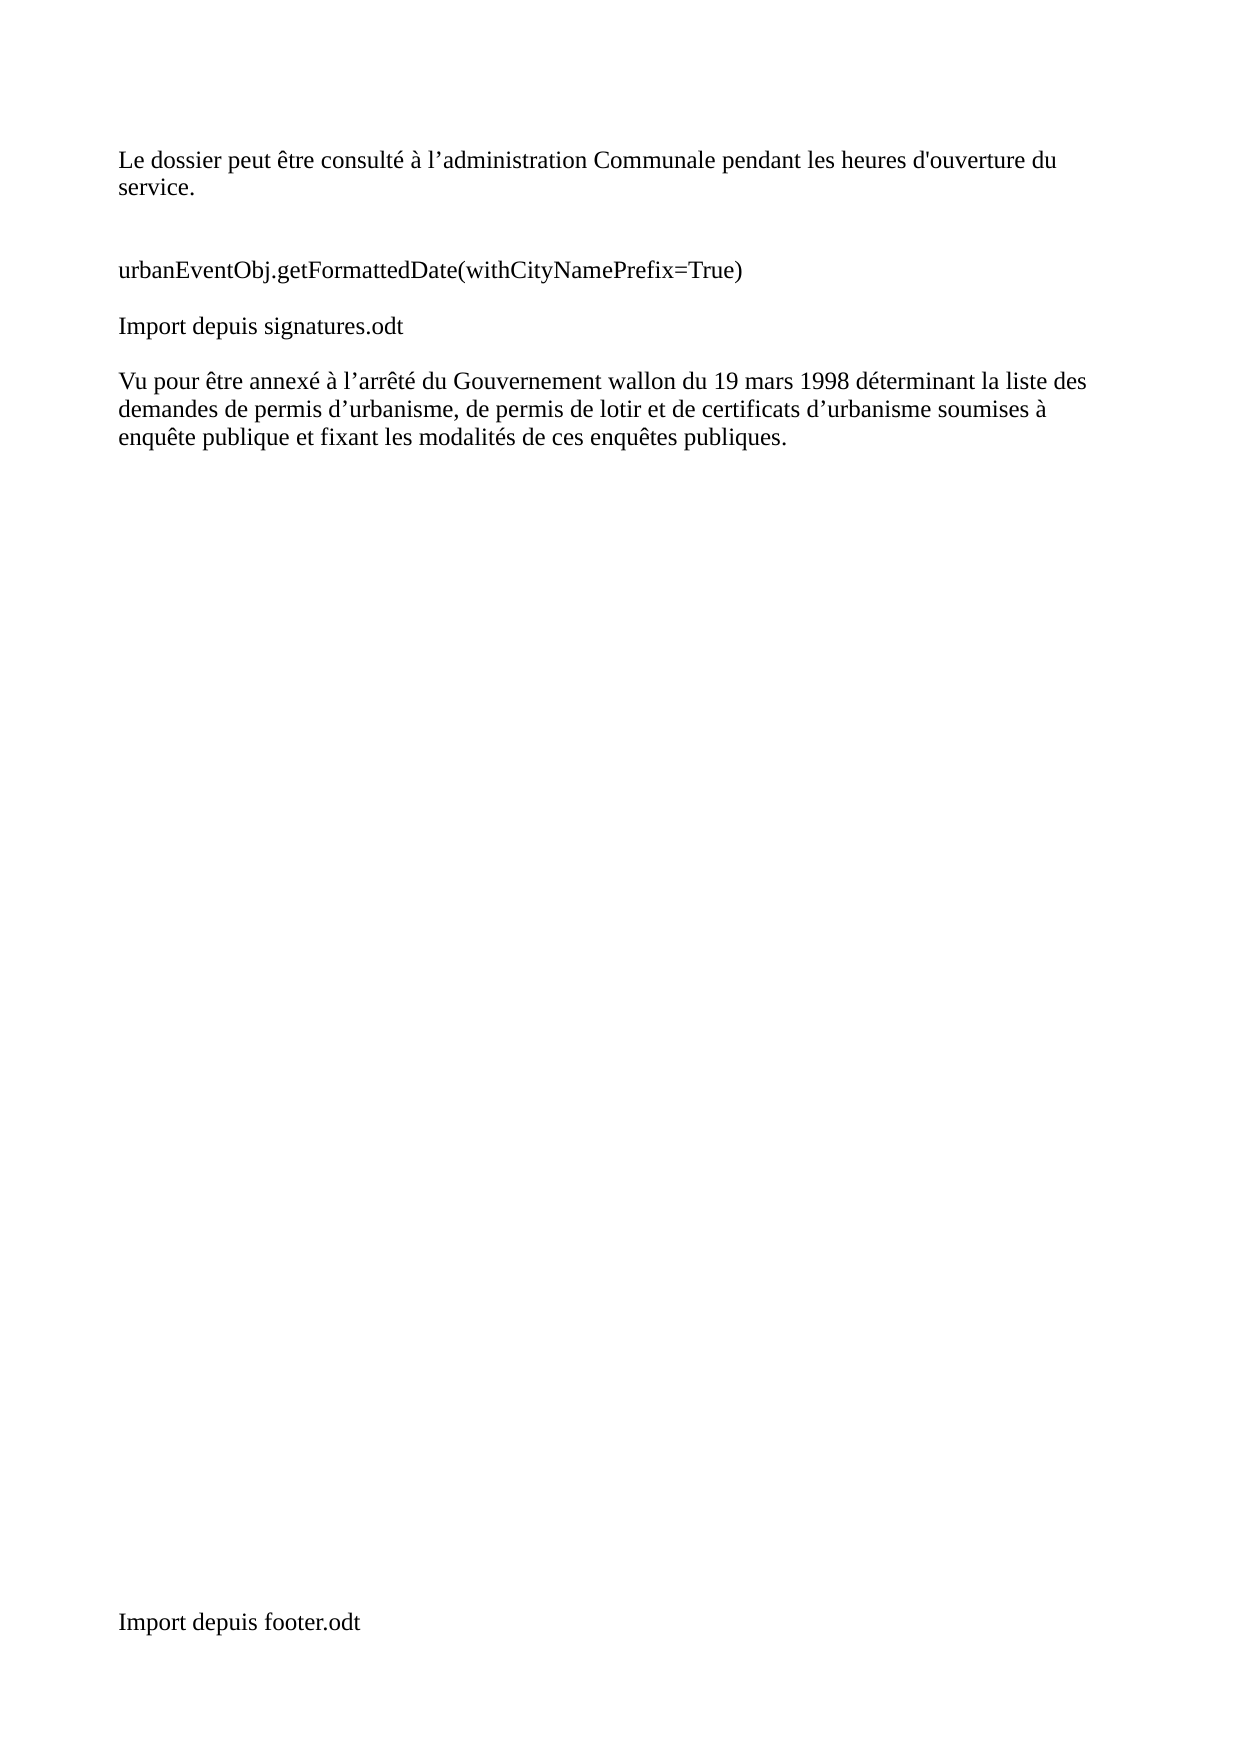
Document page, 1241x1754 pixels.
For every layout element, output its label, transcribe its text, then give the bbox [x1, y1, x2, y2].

text Le dossier peut être consulté à l’administration Communale pendant les heures d'ouverture du service. [118, 118, 1122, 201]
text Vu pour être annexé à l’arrêté du Gouvernement wallon du 19 mars 1998 déterminant la liste des demandes de permis d’urbanisme, de permis de lotir et de certificats d’urbanisme soumises à enquête publique et fixant les modalités de ces enquêtes publiques. [118, 367, 1122, 451]
text urbanEventObj.getFormattedDate(withCityNamePrefix=True) [118, 257, 1122, 284]
text Import depuis signatures.odt [118, 312, 1122, 340]
